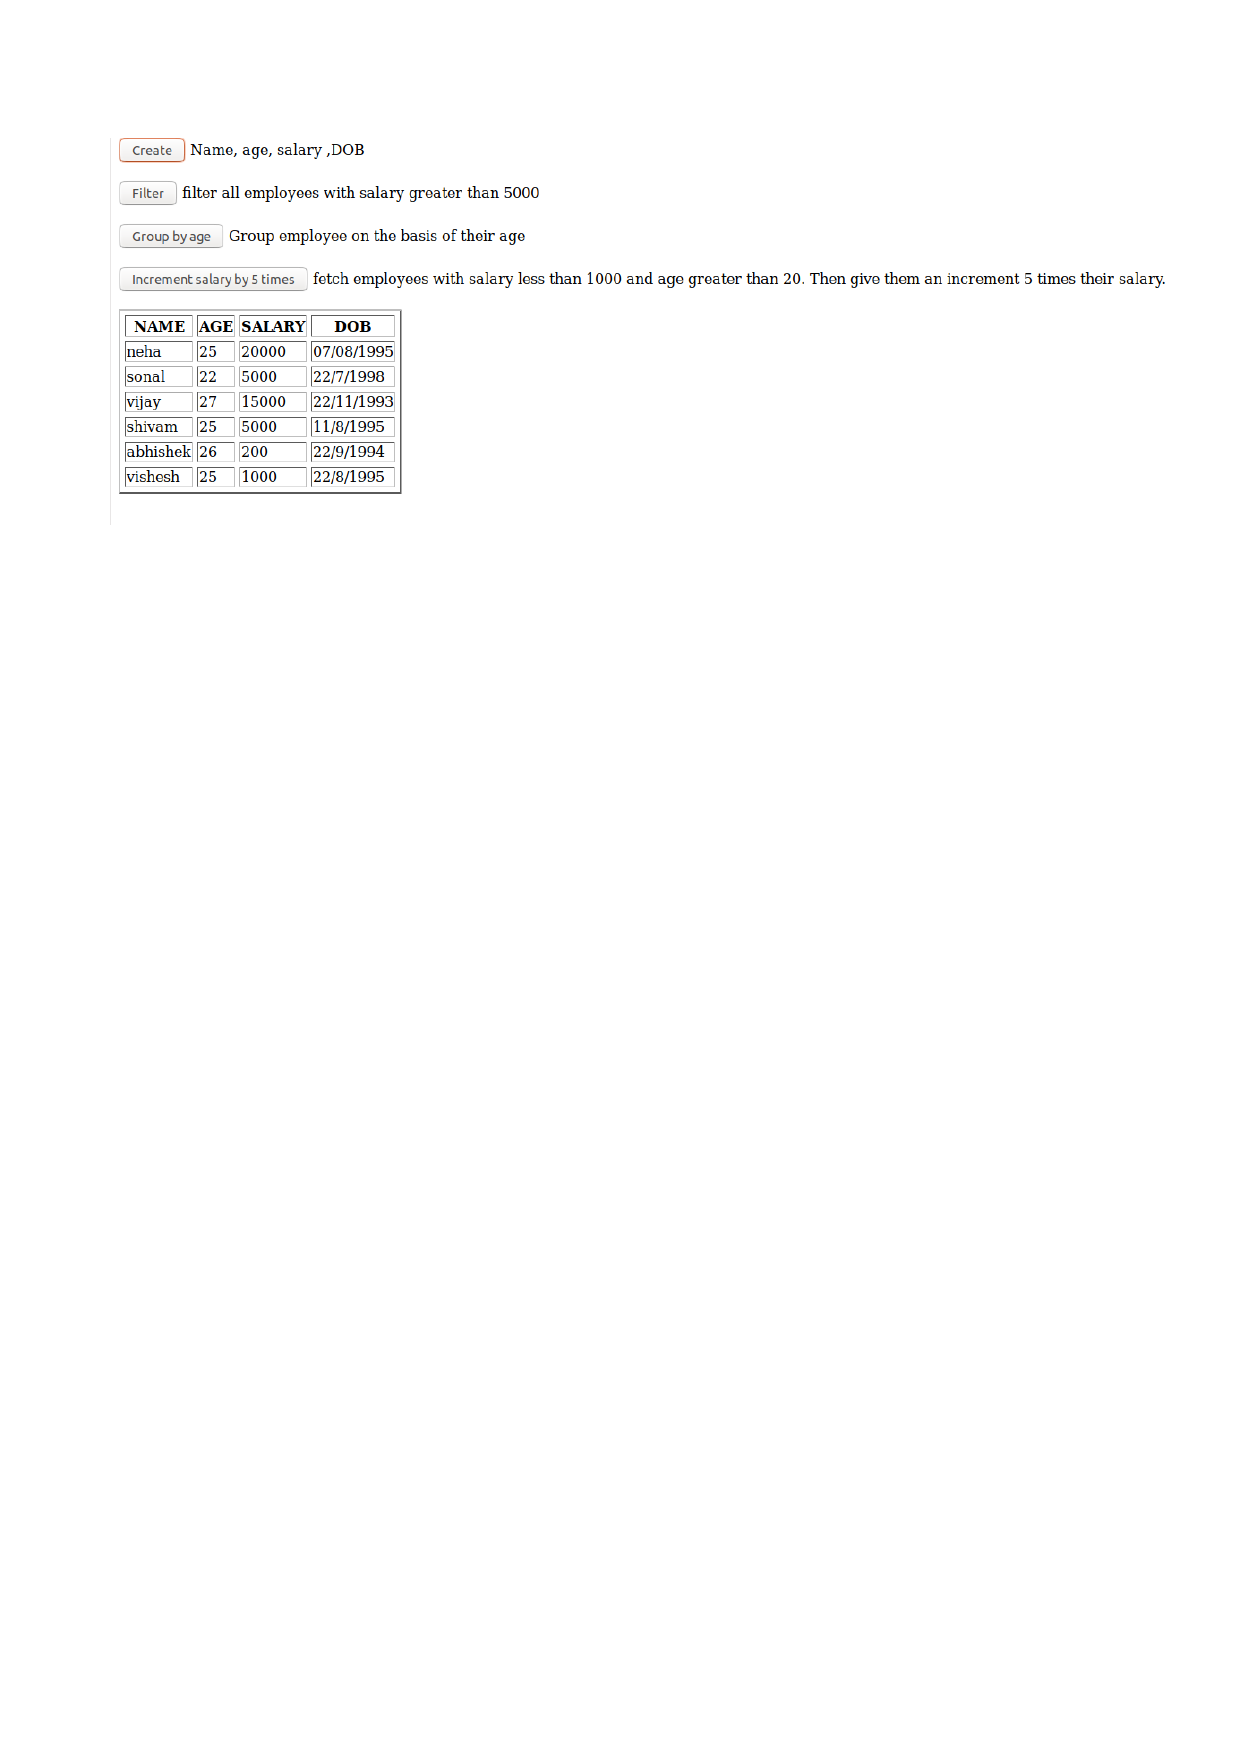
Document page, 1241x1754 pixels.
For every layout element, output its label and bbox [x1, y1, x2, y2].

picture [110, 138, 1179, 525]
